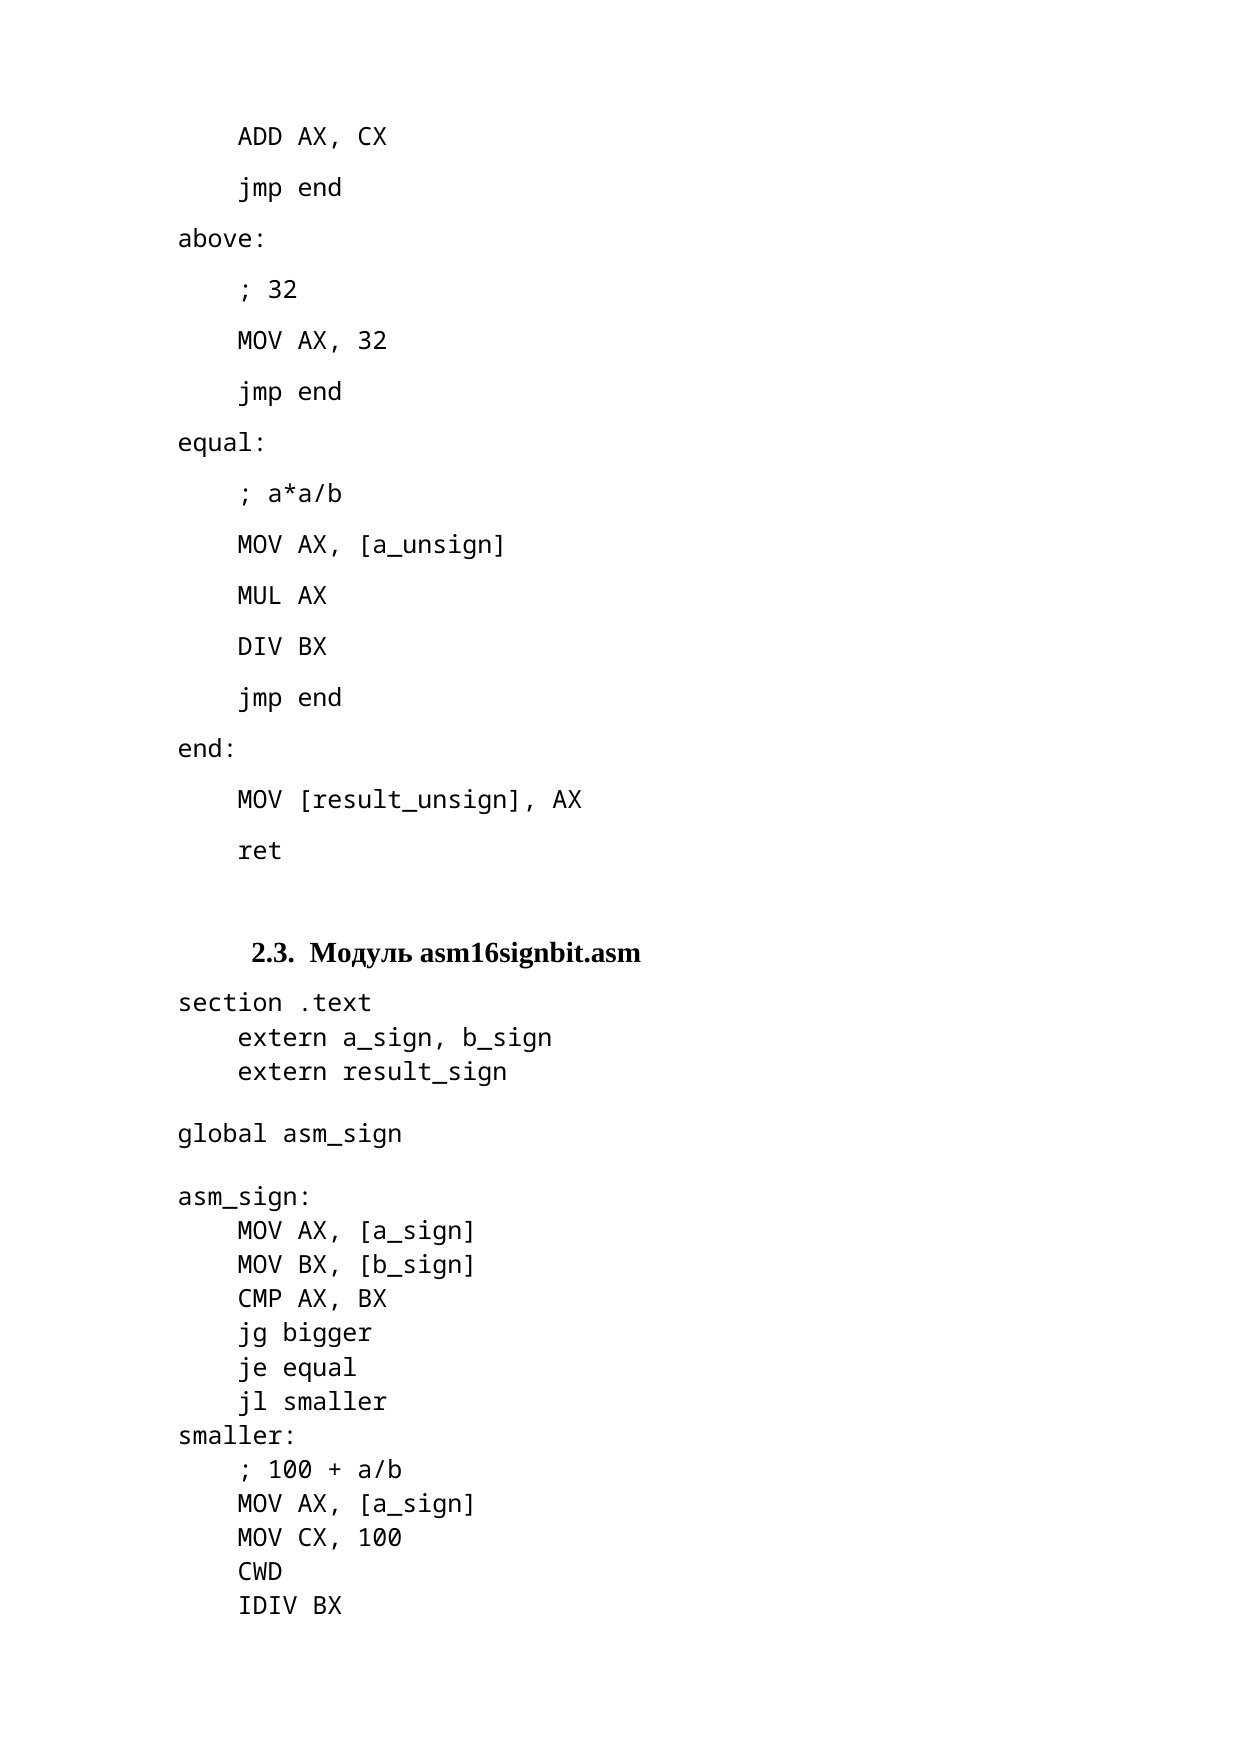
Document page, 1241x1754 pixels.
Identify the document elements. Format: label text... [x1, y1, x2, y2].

text smaller: [177, 1417, 1152, 1451]
text MOV AX, [a_unsign] [177, 526, 1152, 561]
text MOV AX, [a_sign] [177, 1485, 1152, 1519]
text CWD [177, 1553, 1152, 1588]
text jmp end [177, 373, 1152, 407]
text IDIV BX [177, 1588, 1152, 1622]
text MOV AX, 32 [177, 322, 1152, 356]
text jg bigger [177, 1315, 1152, 1349]
text CMP AX, BX [177, 1281, 1152, 1315]
text ; 100 + a/b [177, 1451, 1152, 1485]
text ret [177, 833, 1152, 867]
text extern a_sign, b_sign [177, 1019, 1152, 1053]
text MOV BX, [b_sign] [177, 1247, 1152, 1281]
text DIV BX [177, 628, 1152, 663]
text MOV AX, [a_sign] [177, 1213, 1152, 1247]
text 2.3. Модуль asm16signbit.asm [177, 935, 1152, 968]
text end: [177, 731, 1152, 765]
text global asm_sign [177, 1116, 1152, 1150]
text jl smaller [177, 1383, 1152, 1417]
text MUL AX [177, 577, 1152, 612]
text equal: [177, 424, 1152, 458]
text asm_sign: [177, 1179, 1152, 1213]
text above: [177, 220, 1152, 254]
text extern result_sign [177, 1053, 1152, 1087]
text MOV CX, 100 [177, 1519, 1152, 1553]
text jmp end [177, 169, 1152, 203]
text MOV [result_unsign], AX [177, 782, 1152, 816]
text ; a*a/b [177, 475, 1152, 509]
text section .text [177, 985, 1152, 1019]
text jmp end [177, 679, 1152, 714]
text ADD AX, CX [177, 118, 1152, 152]
text je equal [177, 1349, 1152, 1383]
text ; 32 [177, 271, 1152, 305]
